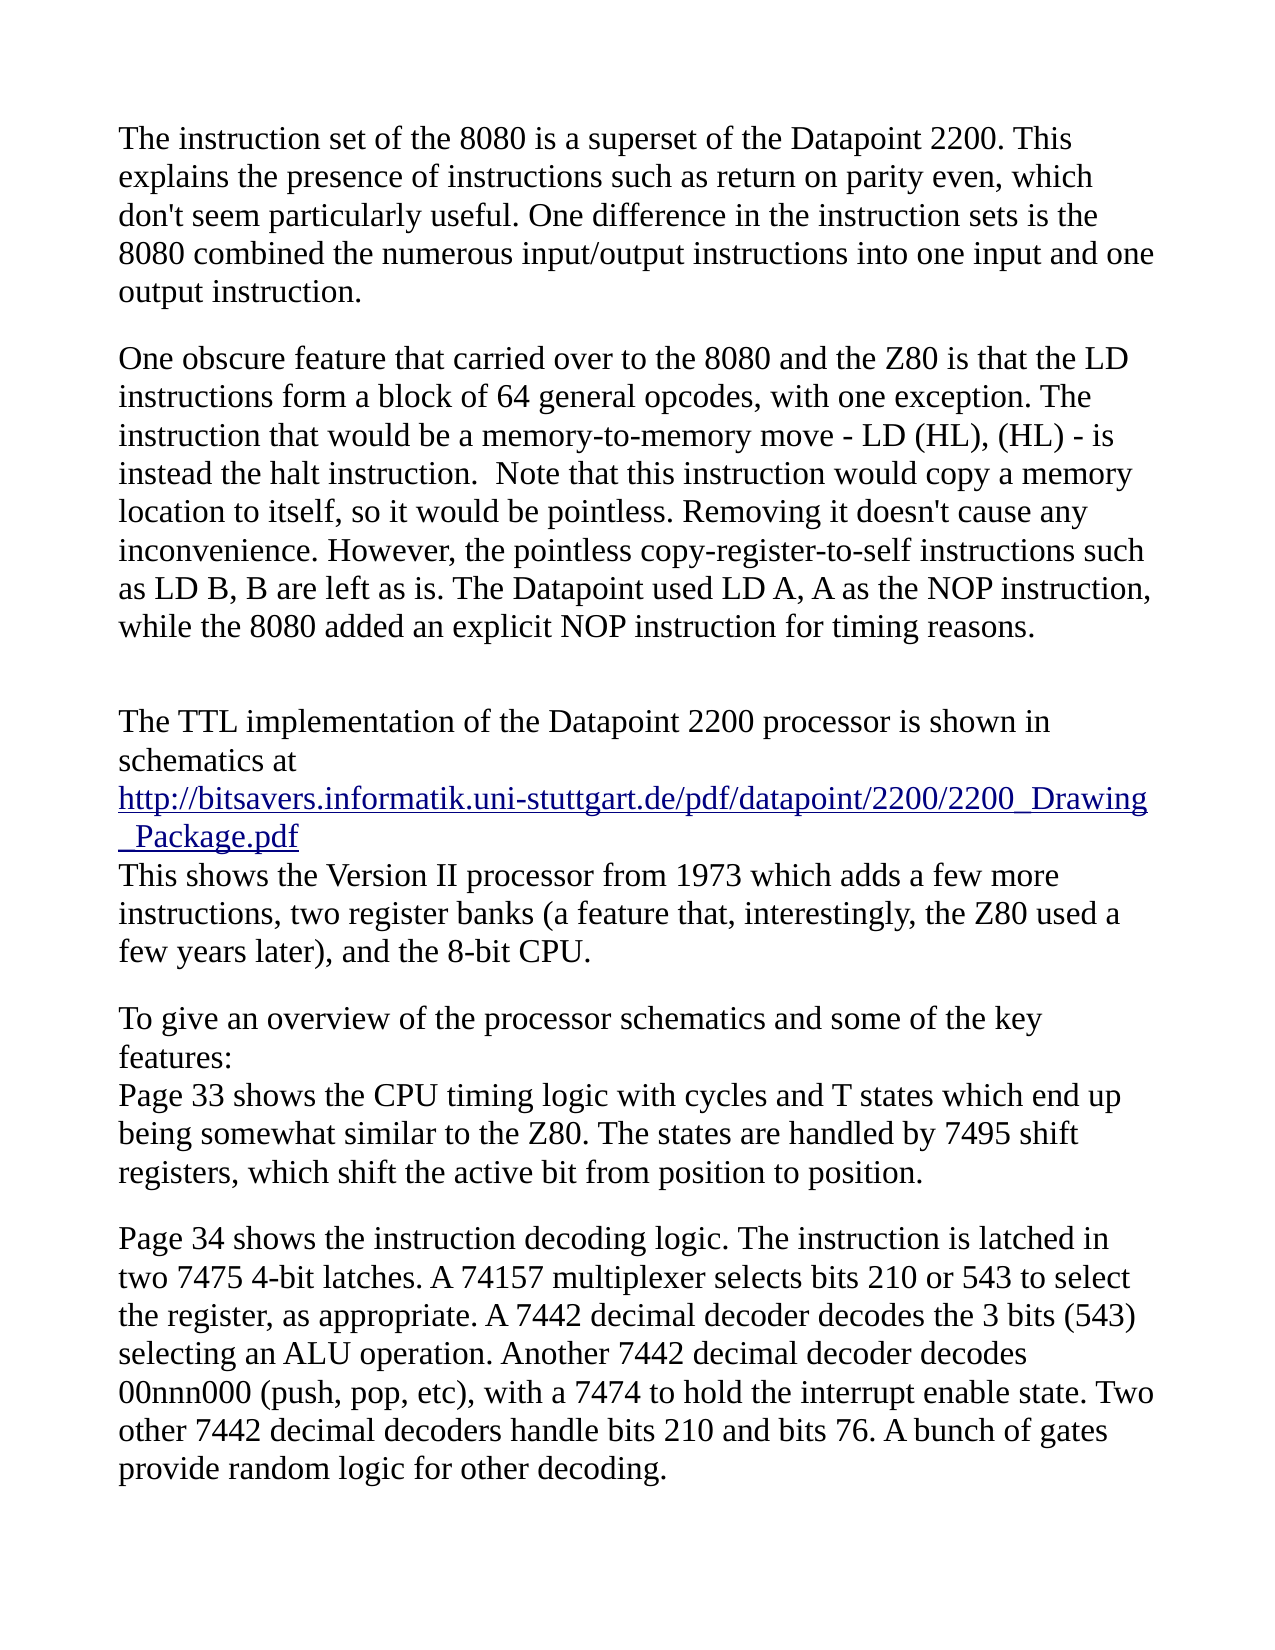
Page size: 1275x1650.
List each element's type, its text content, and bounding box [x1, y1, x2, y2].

text This shows the Version II processor from 1973 which adds a few more instructions, two register banks (a feature that, interestingly, the Z80 used a few years later), and the 8-bit CPU. [118, 855, 1157, 970]
text Page 33 shows the CPU timing logic with cycles and T states which end up being somewhat similar to the Z80. The states are handled by 7495 shift registers, which shift the active bit from position to position. [118, 1075, 1157, 1190]
text One obscure feature that carried over to the 8080 and the Z80 is that the LD instructions form a block of 64 general opcodes, with one exception. The instruction that would be a memory-to-memory move - LD (HL), (HL) - is instead the halt instruction. Note that this instruction would copy a memory location to itself, so it would be pointless. Removing it doesn't cause any inconvenience. However, the pointless copy-register-to-self instructions such as LD B, B are left as is. The Datapoint used LD A, A as the NOP instruction, while the 8080 added an explicit NOP instruction for timing reasons. [118, 338, 1157, 645]
text To give an overview of the processor schematics and some of the key features: [118, 998, 1157, 1075]
text Page 34 shows the instruction decoding logic. The instruction is latched in two 7475 4-bit latches. A 74157 multiplexer selects bits 210 or 543 to select the register, as appropriate. A 7442 decimal decoder decodes the 3 bits (543) selecting an ALU operation. Another 7442 decimal decoder decodes 00nnn000 (push, pop, etc), with a 7474 to hold the interrupt enable state. Two other 7442 decimal decoders handle bits 210 and bits 76. A bunch of gates provide random logic for other decoding. [118, 1219, 1157, 1487]
text The instruction set of the 8080 is a superset of the Datapoint 2200. This explains the presence of instructions such as return on parity even, which don't seem particularly useful. One difference in the instruction sets is the 8080 combined the numerous input/output instructions into one input and one output instruction. [118, 118, 1157, 310]
text The TTL implementation of the Datapoint 2200 processor is shown in schematics at http://bitsavers.informatik.uni-stuttgart.de/pdf/datapoint/2200/2200_Drawing_Package.pdf [118, 702, 1157, 855]
